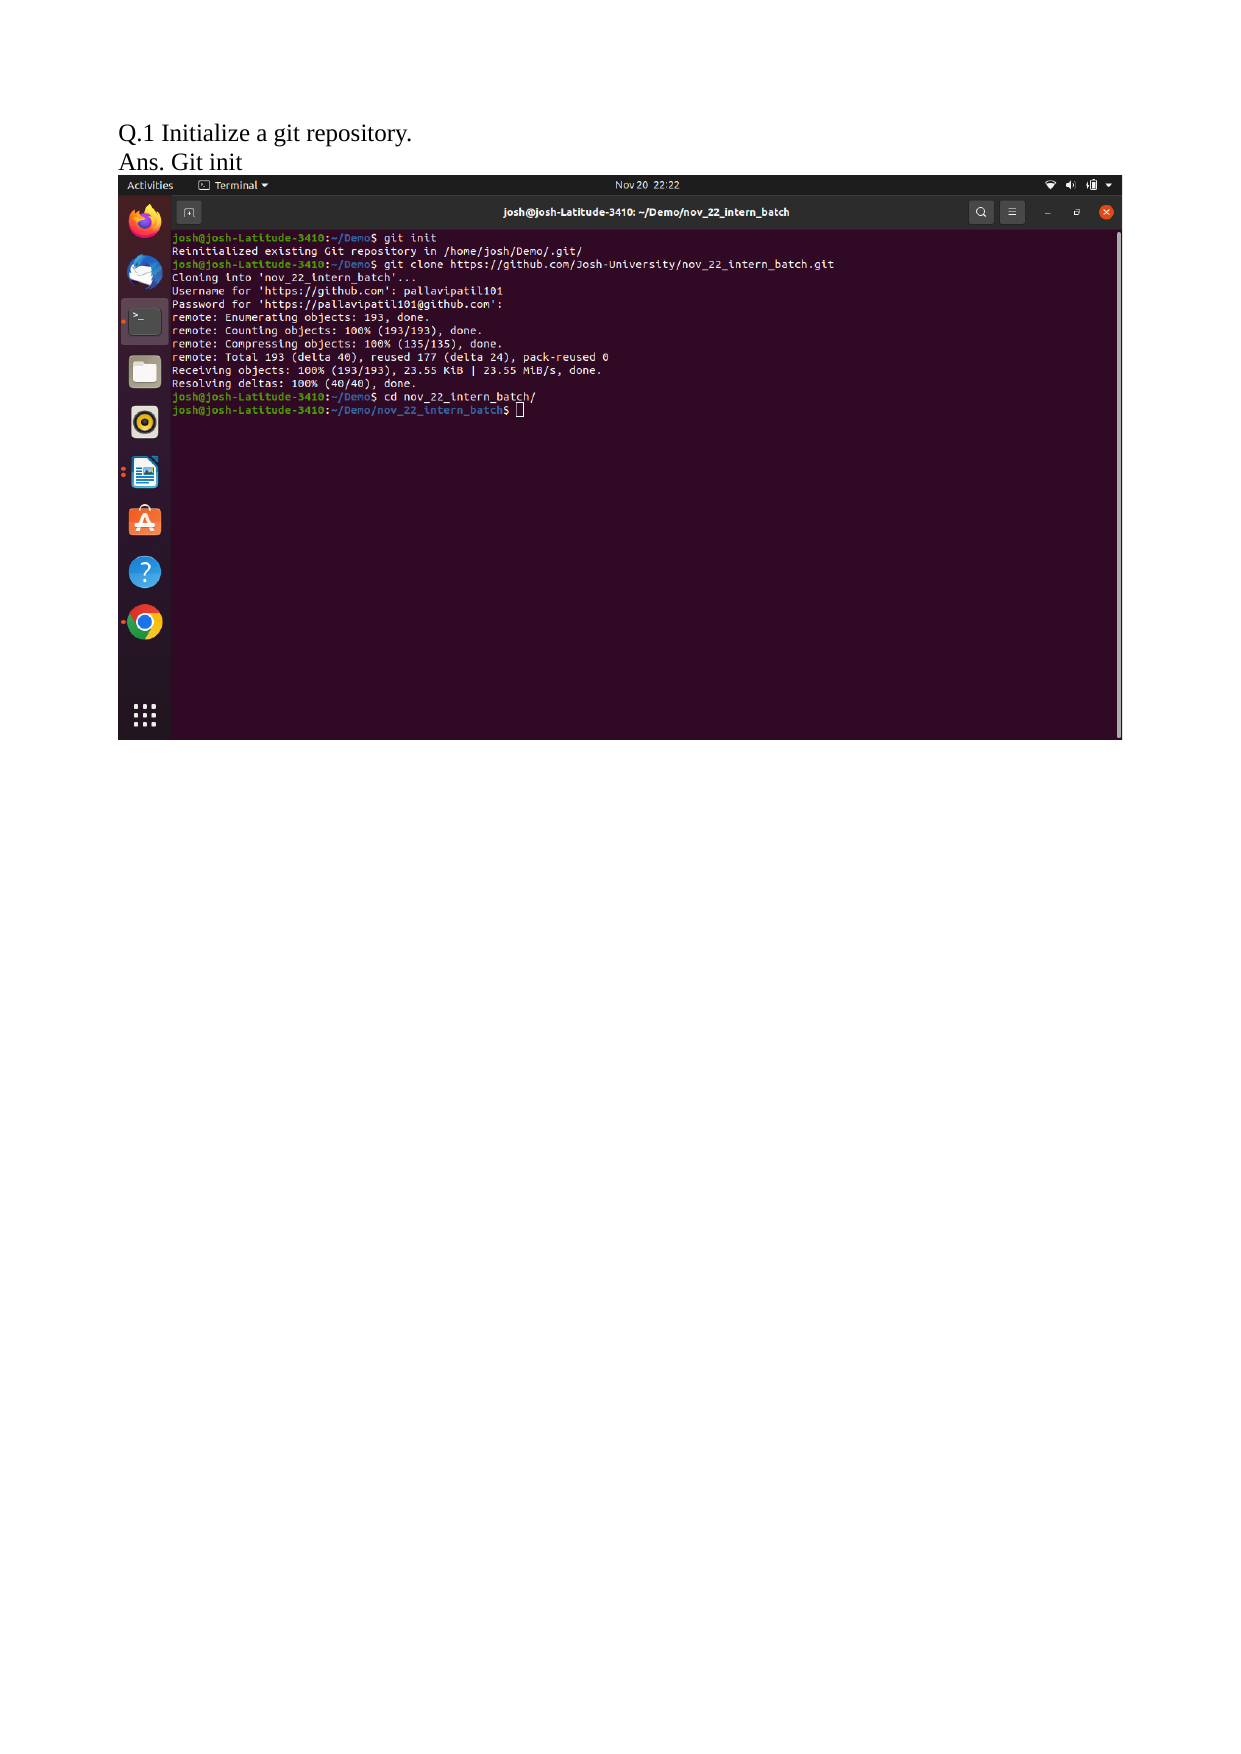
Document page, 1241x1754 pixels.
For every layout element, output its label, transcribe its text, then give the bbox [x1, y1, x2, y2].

text Ans. Git init [118, 147, 1122, 175]
text Q.1 Initialize a git repository. [118, 118, 1122, 147]
picture [118, 175, 1123, 740]
